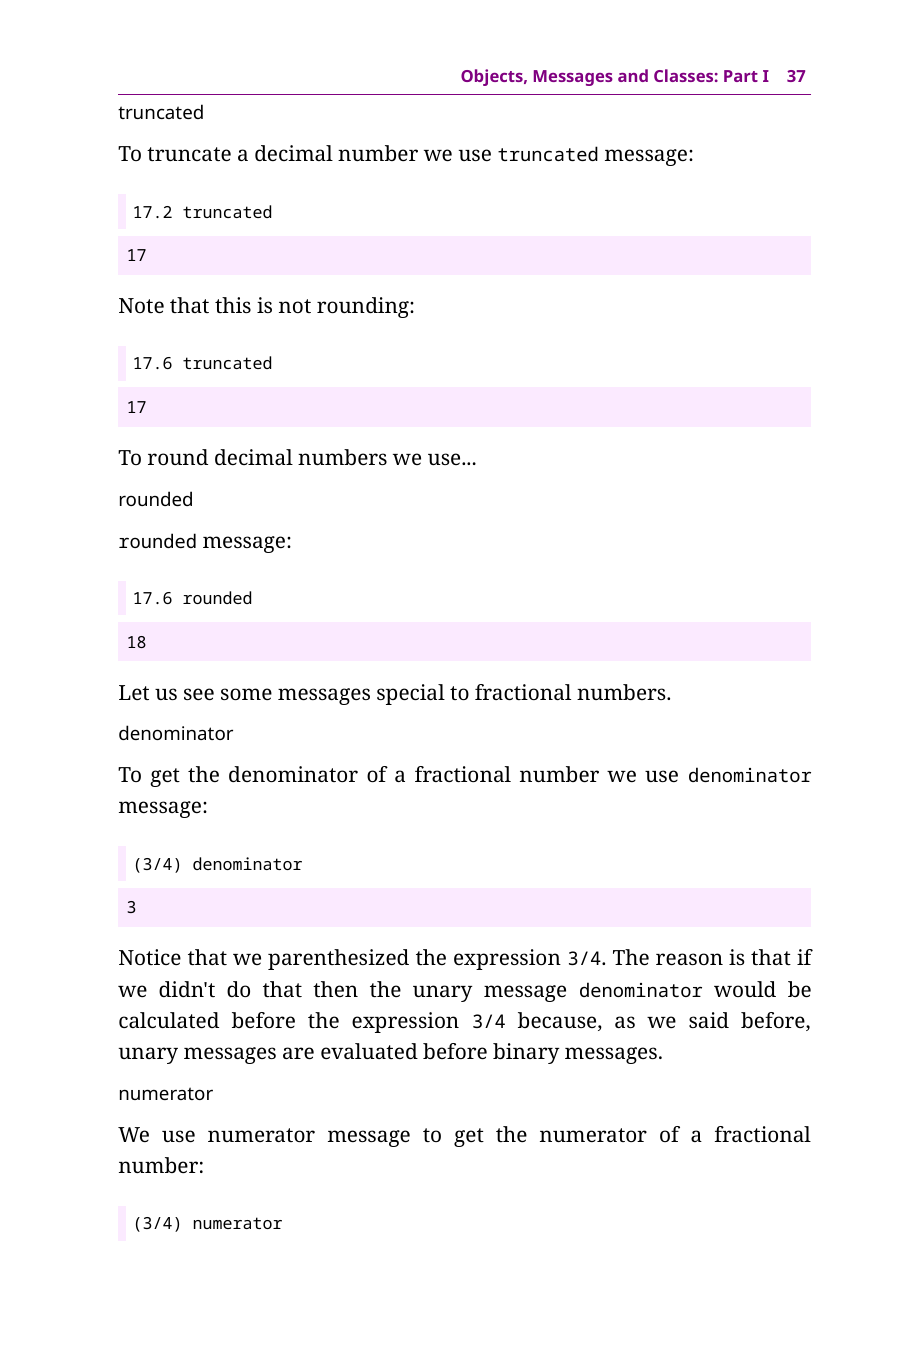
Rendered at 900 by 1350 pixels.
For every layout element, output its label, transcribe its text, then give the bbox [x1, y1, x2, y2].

text To get the denominator of a fractional number we use denominator message: [118, 760, 811, 820]
text 17.2 truncated [126, 194, 811, 229]
subtitle truncated [118, 100, 811, 125]
text (3/4) denominator [126, 846, 811, 881]
text To truncate a decimal number we use truncated message: [118, 139, 811, 168]
text Let us see some messages special to fractional numbers. [118, 678, 811, 706]
text Note that this is not rounding: [118, 291, 811, 320]
subtitle rounded [118, 486, 811, 512]
text To round decimal numbers we use... [118, 443, 811, 471]
text 18 [126, 630, 803, 653]
subtitle numerator [118, 1080, 811, 1106]
text 17 [126, 396, 803, 418]
subtitle denominator [118, 721, 811, 746]
text 17.6 truncated [126, 346, 811, 381]
text rounded message: [118, 526, 811, 554]
text 3 [126, 896, 803, 919]
text 17.6 rounded [126, 581, 811, 615]
text (3/4) numerator [126, 1206, 811, 1241]
text Notice that we parenthesized the expression 3/4. The reason is that if we didn't do that then the unary message denominator would be calculated before the expression 3/4 because, as we said before, unary messages are evaluated before binary messages. [118, 943, 811, 1066]
text We use numerator message to get the numerator of a fractional number: [118, 1120, 811, 1180]
text 17 [126, 244, 803, 267]
